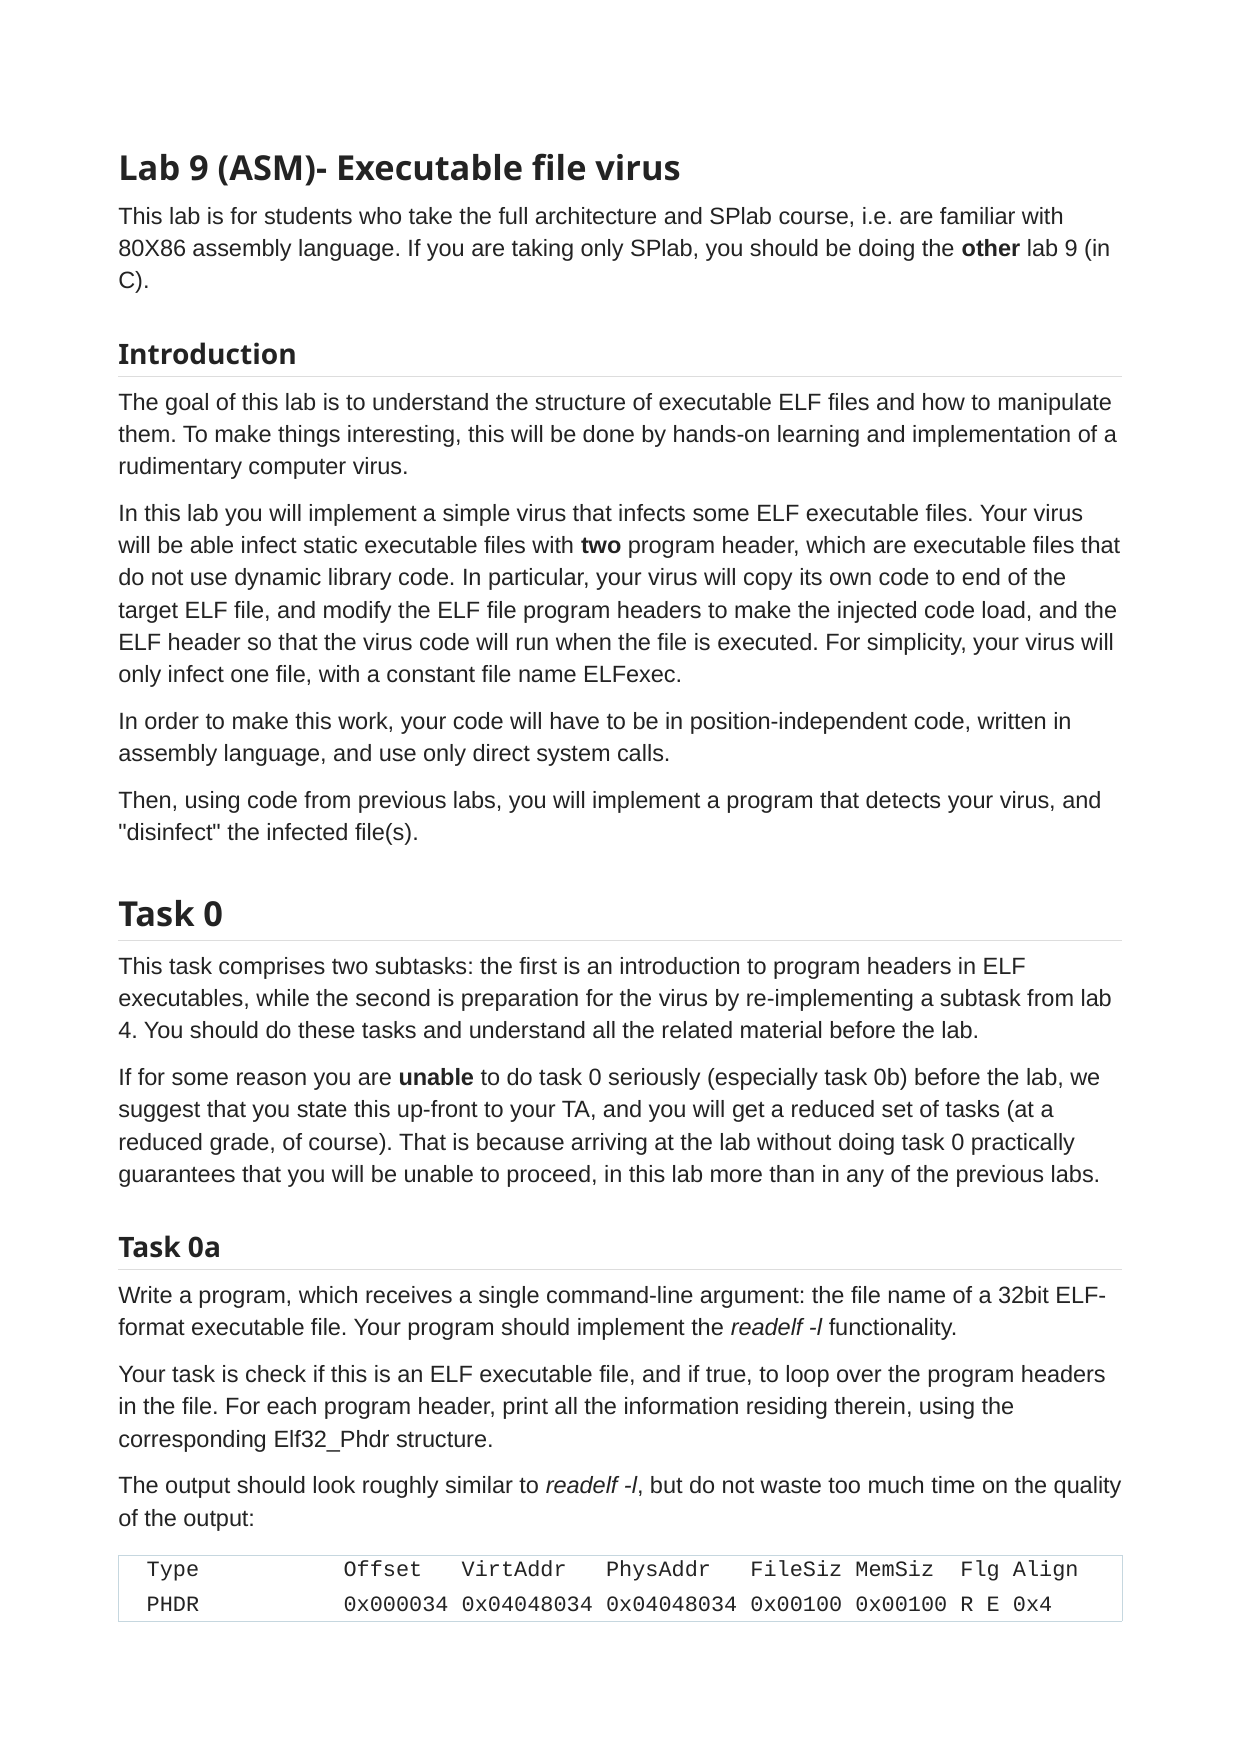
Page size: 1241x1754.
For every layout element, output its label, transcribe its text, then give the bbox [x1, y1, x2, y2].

subtitle Introduction [118, 334, 1122, 376]
text Your task is check if this is an ELF executable file, and if true, to loop over the program headers in the file. For each program header, print all the information residing therein, using the corresponding Elf32_Phdr structure. [118, 1361, 1122, 1452]
subtitle Lab 9 (ASM)- Executable file virus [118, 143, 1122, 190]
text In this lab you will implement a simple virus that infects some ELF executable files. Your virus will be able infect static executable files with two program header, which are executable files that do not use dynamic library code. In particular, your virus will copy its own code to end of the target ELF file, and modify the ELF file program headers to make the injected code load, and the ELF header so that the virus code will run when the file is executed. For simplicity, your virus will only infect one file, with a constant file name ELFexec. [118, 499, 1122, 687]
text This lab is for students who take the full architecture and SPlab course, i.e. are familiar with 80X86 assembly language. If you are taking only SPlab, you should be doing the other lab 9 (in C). [118, 202, 1122, 294]
text The output should look roughly similar to readelf -l, but do not waste too much time on the quality of the output: [118, 1472, 1122, 1531]
text PHDR 0x000034 0x04048034 0x04048034 0x00100 0x00100 R E 0x4 [119, 1589, 1122, 1621]
text This task comprises two subtasks: the first is an introduction to program headers in ELF executables, while the second is preparation for the virus by re-implementing a subtask from lab 4. You should do these tasks and understand all the related material before the lab. [118, 952, 1122, 1044]
text Write a program, which receives a single command-line argument: the file name of a 32bit ELF-format executable file. Your program should implement the readelf -l functionality. [118, 1282, 1122, 1341]
subtitle Task 0 [118, 890, 1122, 940]
text In order to make this work, your code will have to be in position-independent code, written in assembly language, and use only direct system calls. [118, 707, 1122, 766]
text Type Offset VirtAddr PhysAddr FileSiz MemSiz Flg Align [119, 1556, 1122, 1583]
text If for some reason you are unable to do task 0 seriously (especially task 0b) before the lab, we suggest that you state this up-front to your TA, and you will get a reduced set of tasks (at a reduced grade, of course). That is because arriving at the lab without doing task 0 practically guarantees that you will be unable to proceed, in this lab more than in any of the previous labs. [118, 1064, 1122, 1187]
text Then, using code from previous labs, you will implement a program that detects your virus, and "disinfect" the infected file(s). [118, 786, 1122, 845]
text The goal of this lab is to understand the structure of executable ELF files and how to manipulate them. To make things interesting, this will be done by hands-on learning and implementation of a rudimentary computer virus. [118, 388, 1122, 479]
subtitle Task 0a [118, 1228, 1122, 1269]
